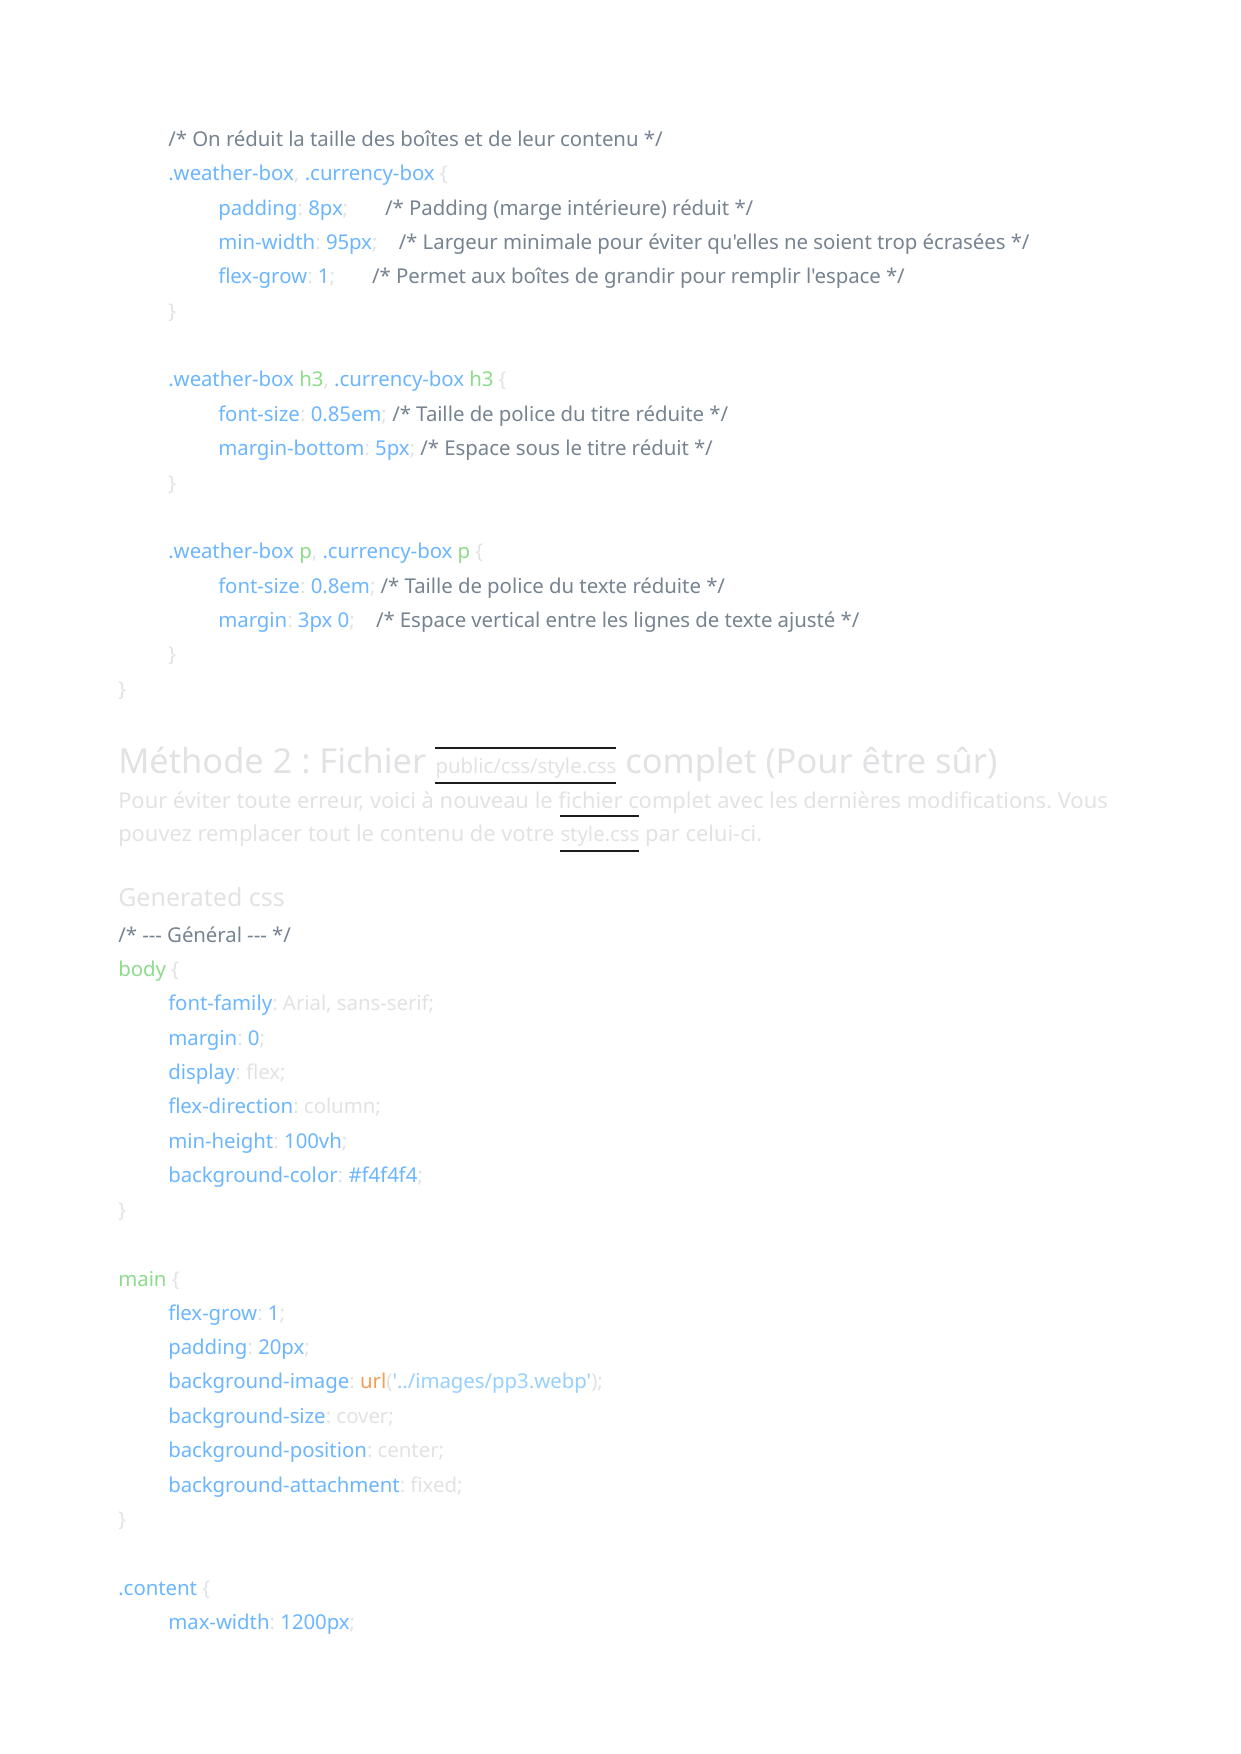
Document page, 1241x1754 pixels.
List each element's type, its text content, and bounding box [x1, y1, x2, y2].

text flex-grow: 1; [118, 1292, 1122, 1326]
text background-image: url('../images/pp3.webp'); [118, 1361, 1122, 1395]
text display: flex; [118, 1051, 1122, 1086]
text flex-grow: 1; /* Permet aux boîtes de grandir pour remplir l'espace */ [118, 256, 1122, 290]
text min-height: 100vh; [118, 1120, 1122, 1154]
text } [118, 634, 1122, 668]
text .content { [118, 1567, 1122, 1601]
text min-width: 95px; /* Largeur minimale pour éviter qu'elles ne soient trop écrasées */ [118, 221, 1122, 256]
text Pour éviter toute erreur, voici à nouveau le fichier complet avec les dernières modifications. Vous pouvez remplacer tout le contenu de votre style.css par celui-ci. [118, 784, 1122, 852]
text main { [118, 1258, 1122, 1292]
text font-size: 0.85em; /* Taille de police du titre réduite */ [118, 393, 1122, 427]
text margin: 3px 0; /* Espace vertical entre les lignes de texte ajusté */ [118, 599, 1122, 634]
text background-attachment: fixed; [118, 1464, 1122, 1498]
text } [118, 1189, 1122, 1223]
text font-size: 0.8em; /* Taille de police du texte réduite */ [118, 565, 1122, 599]
text } [118, 290, 1122, 324]
text flex-direction: column; [118, 1086, 1122, 1120]
text } [118, 668, 1122, 702]
text .weather-box h3, .currency-box h3 { [118, 359, 1122, 393]
text background-color: #f4f4f4; [118, 1154, 1122, 1189]
text background-size: cover; [118, 1395, 1122, 1429]
text margin: 0; [118, 1017, 1122, 1051]
text .weather-box p, .currency-box p { [118, 531, 1122, 565]
text Generated css [118, 880, 1122, 914]
text } [118, 462, 1122, 496]
text } [118, 1498, 1122, 1533]
text .weather-box, .currency-box { [118, 152, 1122, 187]
text /* On réduit la taille des boîtes et de leur contenu */ [118, 118, 1122, 152]
text /* --- Général --- */ [118, 914, 1122, 948]
text max-width: 1200px; [118, 1601, 1122, 1636]
subtitle Méthode 2 : Fichier public/css/style.css complet (Pour être sûr) [118, 737, 1122, 784]
text font-family: Arial, sans-serif; [118, 983, 1122, 1017]
text padding: 20px; [118, 1326, 1122, 1361]
text margin-bottom: 5px; /* Espace sous le titre réduit */ [118, 427, 1122, 462]
text padding: 8px; /* Padding (marge intérieure) réduit */ [118, 187, 1122, 221]
text background-position: center; [118, 1429, 1122, 1464]
text body { [118, 948, 1122, 983]
